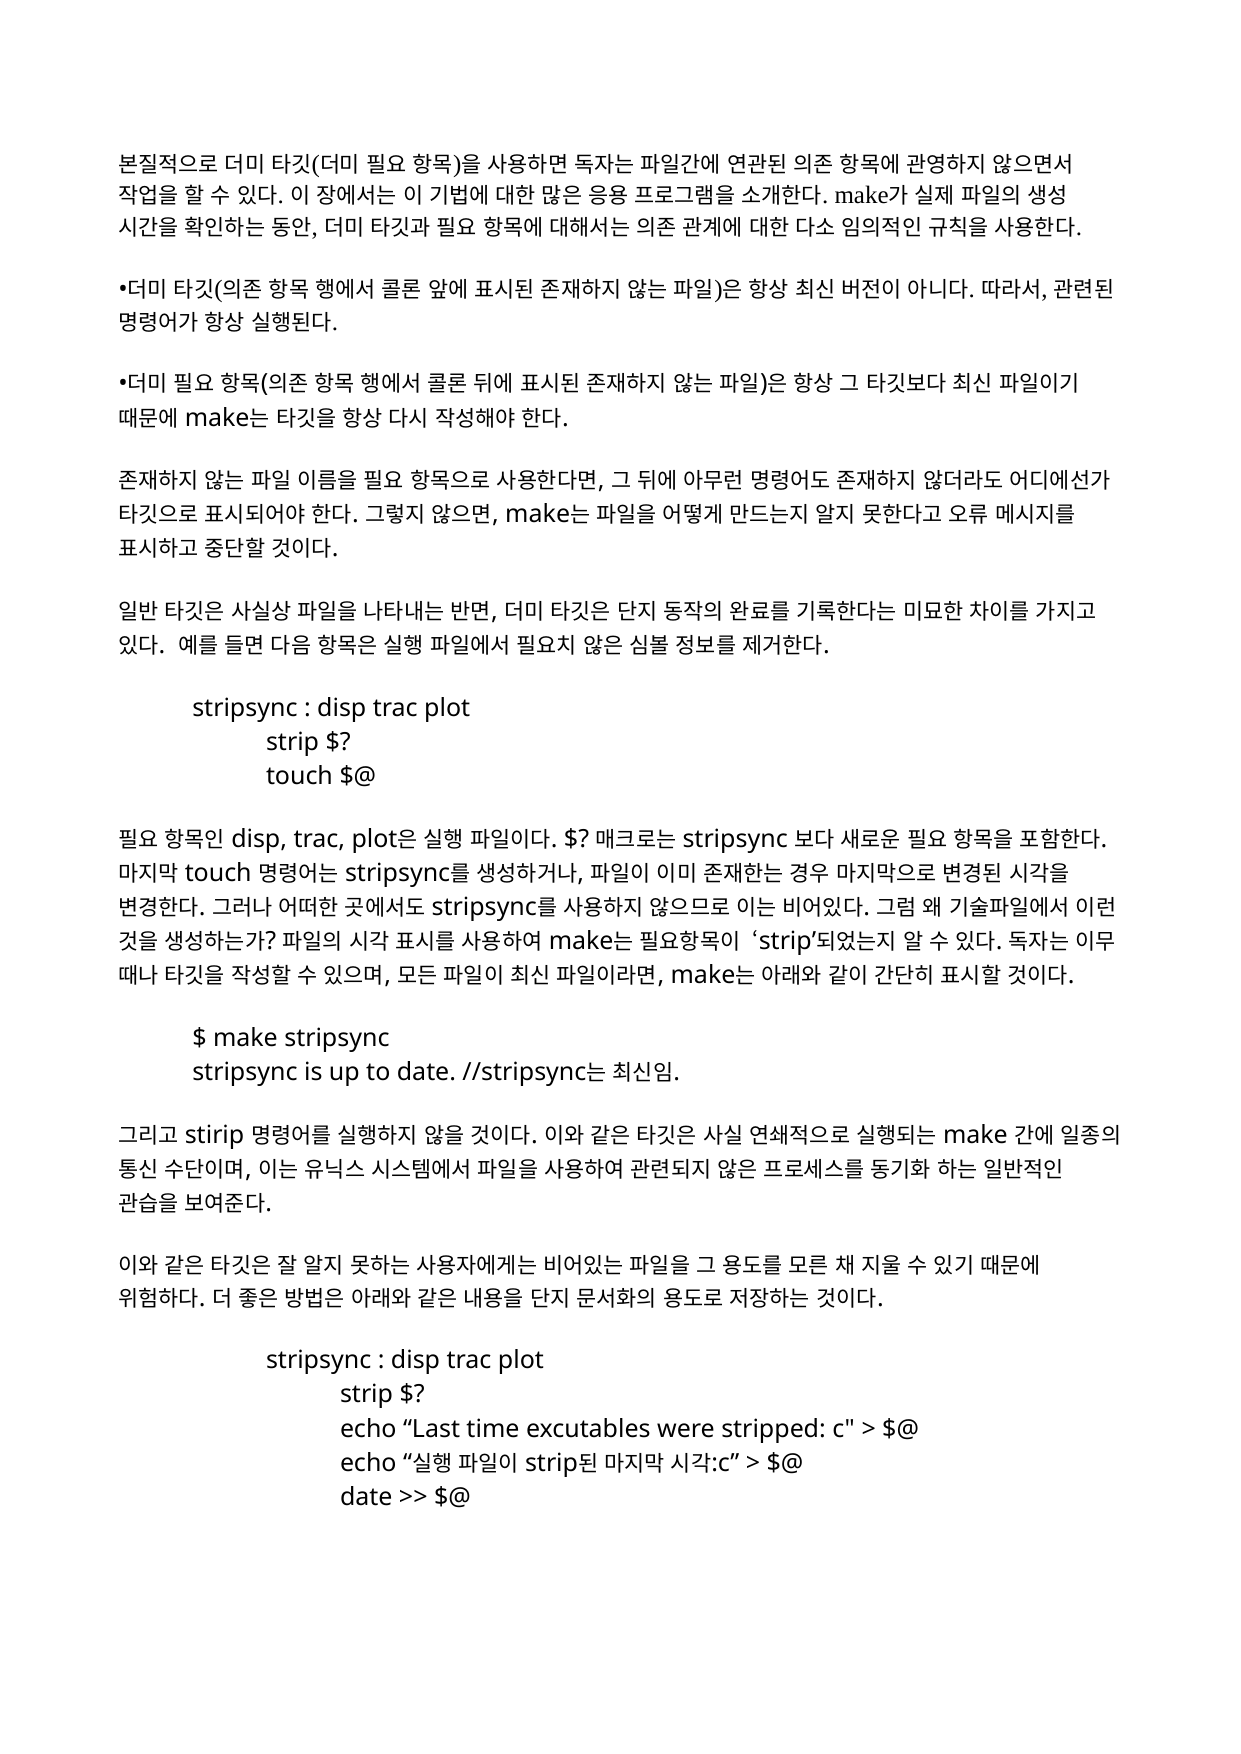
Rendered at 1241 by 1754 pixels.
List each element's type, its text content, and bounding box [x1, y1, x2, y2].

text touch $@ [118, 758, 1122, 792]
text date >> $@ [118, 1478, 1122, 1512]
text $ make stripsync [118, 1020, 1122, 1054]
text strip $? [118, 724, 1122, 758]
text stripsync : disp trac plot [118, 1342, 1122, 1376]
text •더미 타깃(의존 항목 행에서 콜론 앞에 표시된 존재하지 않는 파일)은 항상 최신 버전이 아니다. 따라서, 관련된 명령어가 항상 실행된다. [118, 271, 1122, 336]
text •더미 필요 항목(의존 항목 행에서 콜론 뒤에 표시된 존재하지 않는 파일)은 항상 그 타깃보다 최신 파일이기 때문에 make는 타깃을 항상 다시 작성해야 한다. [118, 365, 1122, 433]
text 필요 항목인 disp, trac, plot은 실행 파일이다. $? 매크로는 stripsync 보다 새로운 필요 항목을 포함한다. 마지막 touch 명령어는 stripsync를 생성하거나, 파일이 이미 존재한는 경우 마지막으로 변경된 시각을 변경한다. 그러나 어떠한 곳에서도 stripsync를 사용하지 않으므로 이는 비어있다. 그럼 왜 기술파일에서 이런 것을 생성하는가? 파일의 시각 표시를 사용하여 make는 필요항목이 ‘strip’되었는지 알 수 있다. 독자는 이무 때나 타깃을 작성할 수 있으며, 모든 파일이 최신 파일이라면, make는 아래와 같이 간단히 표시할 것이다. [118, 821, 1122, 991]
text 그리고 stirip 명령어를 실행하지 않을 것이다. 이와 같은 타깃은 사실 연쇄적으로 실행되는 make 간에 일종의 통신 수단이며, 이는 유닉스 시스템에서 파일을 사용하여 관련되지 않은 프로세스를 동기화 하는 일반적인 관습을 보여준다. [118, 1117, 1122, 1219]
text stripsync is up to date. //stripsync는 최신임. [118, 1054, 1122, 1088]
text strip $? [118, 1376, 1122, 1410]
text 일반 타깃은 사실상 파일을 나타내는 반면, 더미 타깃은 단지 동작의 완료를 기록한다는 미묘한 차이를 가지고 있다. 예를 들면 다음 항목은 실행 파일에서 필요치 않은 심볼 정보를 제거한다. [118, 593, 1122, 661]
text echo “Last time excutables were stripped: c" > $@ [118, 1410, 1122, 1444]
text 본질적으로 더미 타깃(더미 필요 항목)을 사용하면 독자는 파일간에 연관된 의존 항목에 관영하지 않으면서 작업을 할 수 있다. 이 장에서는 이 기법에 대한 많은 응용 프로그램을 소개한다. make가 실제 파일의 생성 시간을 확인하는 동안, 더미 타깃과 필요 항목에 대해서는 의존 관계에 대한 다소 임의적인 규칙을 사용한다. [118, 147, 1122, 242]
text 존재하지 않는 파일 이름을 필요 항목으로 사용한다면, 그 뒤에 아무런 명령어도 존재하지 않더라도 어디에선가 타깃으로 표시되어야 한다. 그렇지 않으면, make는 파일을 어떻게 만드는지 알지 못한다고 오류 메시지를 표시하고 중단할 것이다. [118, 462, 1122, 564]
text 이와 같은 타깃은 잘 알지 못하는 사용자에게는 비어있는 파일을 그 용도를 모른 채 지울 수 있기 때문에 위험하다. 더 좋은 방법은 아래와 같은 내용을 단지 문서화의 용도로 저장하는 것이다. [118, 1248, 1122, 1313]
text stripsync : disp trac plot [118, 690, 1122, 724]
text echo “실행 파일이 strip된 마지막 시각:c” > $@ [118, 1444, 1122, 1478]
